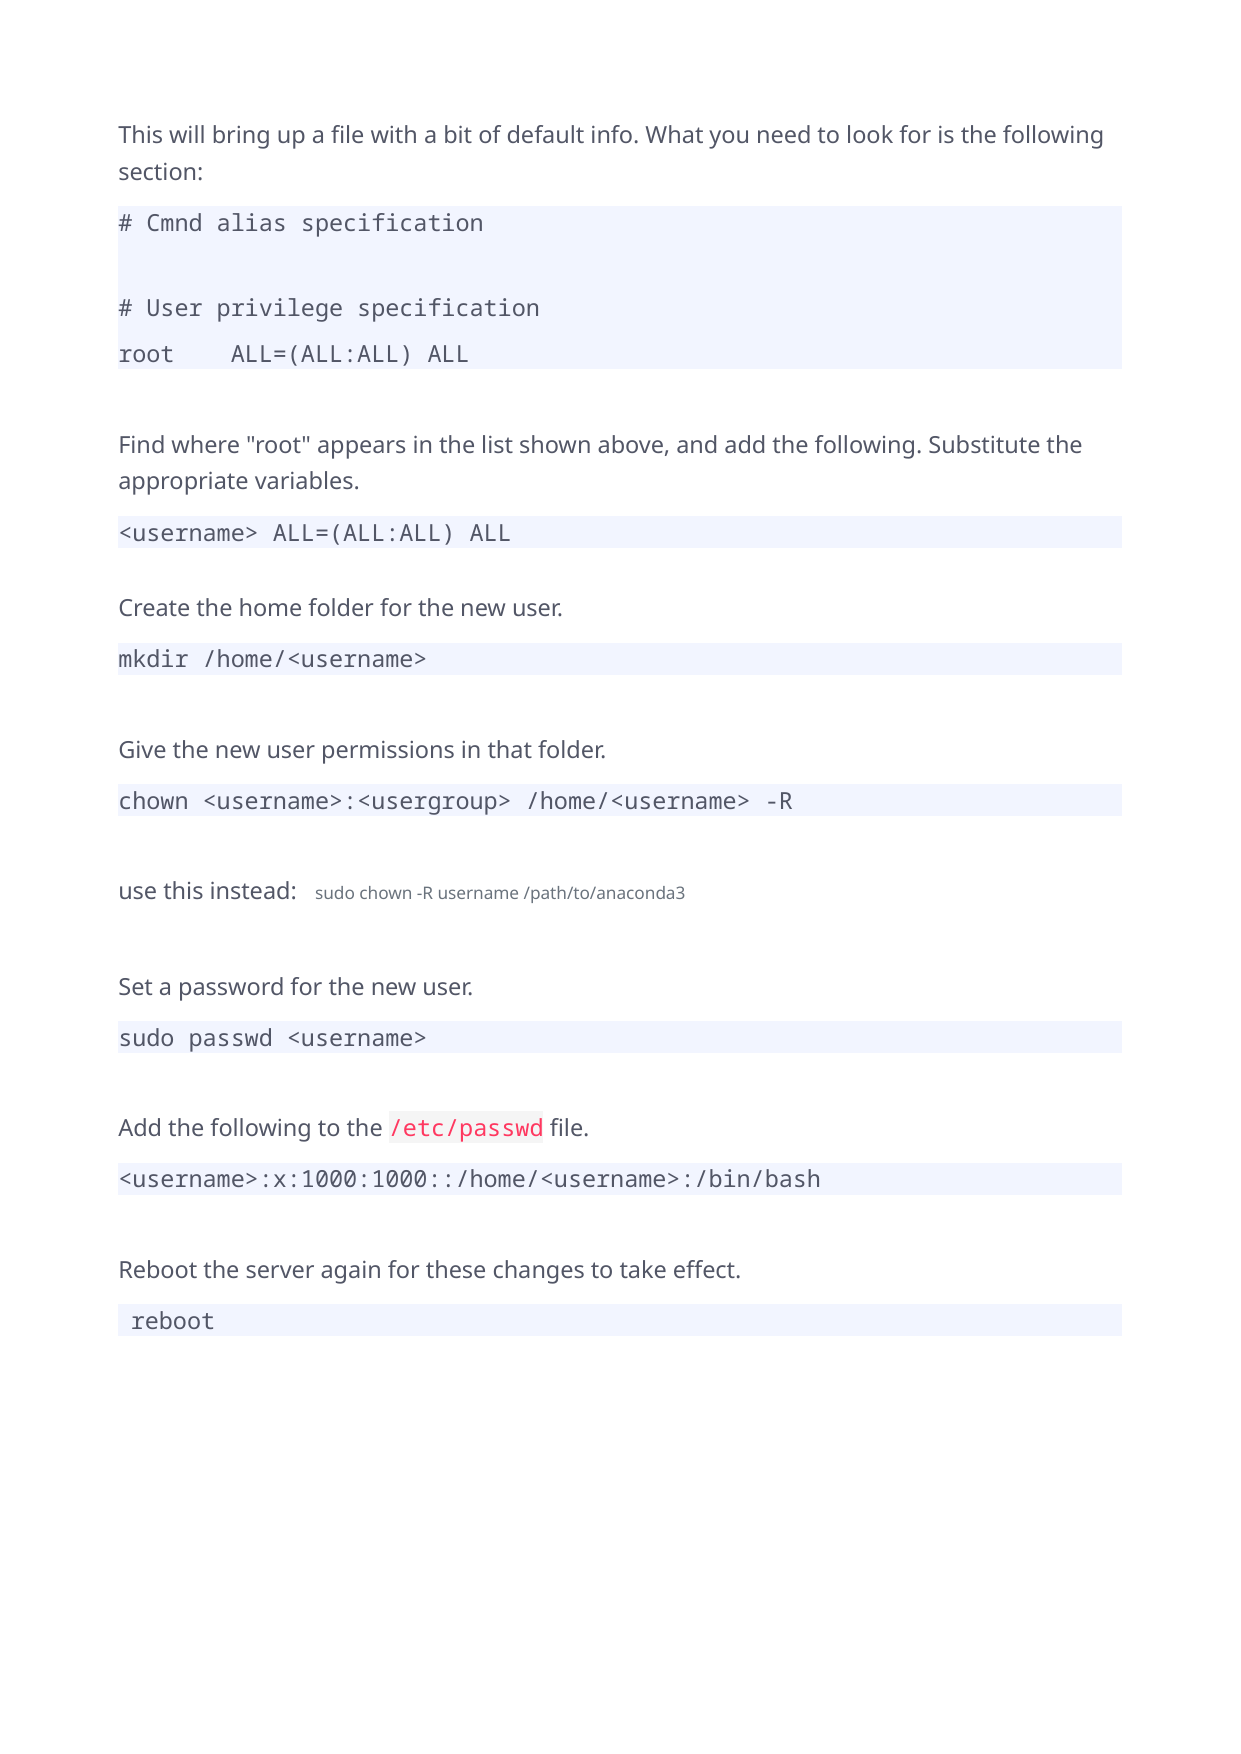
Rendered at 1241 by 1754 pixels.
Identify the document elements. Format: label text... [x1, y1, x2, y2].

text Reboot the server again for these changes to take effect. [118, 1253, 1122, 1285]
text use this instead: sudo chown -R username /path/to/anaconda3 [118, 875, 1122, 907]
text This will bring up a file with a bit of default info. What you need to look for is the following section: [118, 118, 1122, 187]
text Give the new user permissions in that folder. [118, 733, 1122, 765]
text mkdir /home/<username> [118, 643, 1122, 675]
text # User privilege specification [118, 291, 1122, 323]
text Find where "root" appears in the list shown above, and add the following. Substitute the appropriate variables. [118, 428, 1122, 497]
text Create the home folder for the new user. [118, 591, 1122, 623]
text chown <username>:<usergroup> /home/<username> -R [118, 784, 1122, 816]
text sudo passwd <username> [118, 1021, 1122, 1053]
text reboot [118, 1304, 1122, 1336]
text root ALL=(ALL:ALL) ALL [118, 338, 1122, 369]
text <username>:x:1000:1000::/home/<username>:/bin/bash [118, 1163, 1122, 1195]
text <username> ALL=(ALL:ALL) ALL [118, 516, 1122, 548]
text # Cmnd alias specification [118, 206, 1122, 238]
text Add the following to the /etc/passwd file. [118, 1111, 1122, 1143]
text Set a password for the new user. [118, 970, 1122, 1002]
